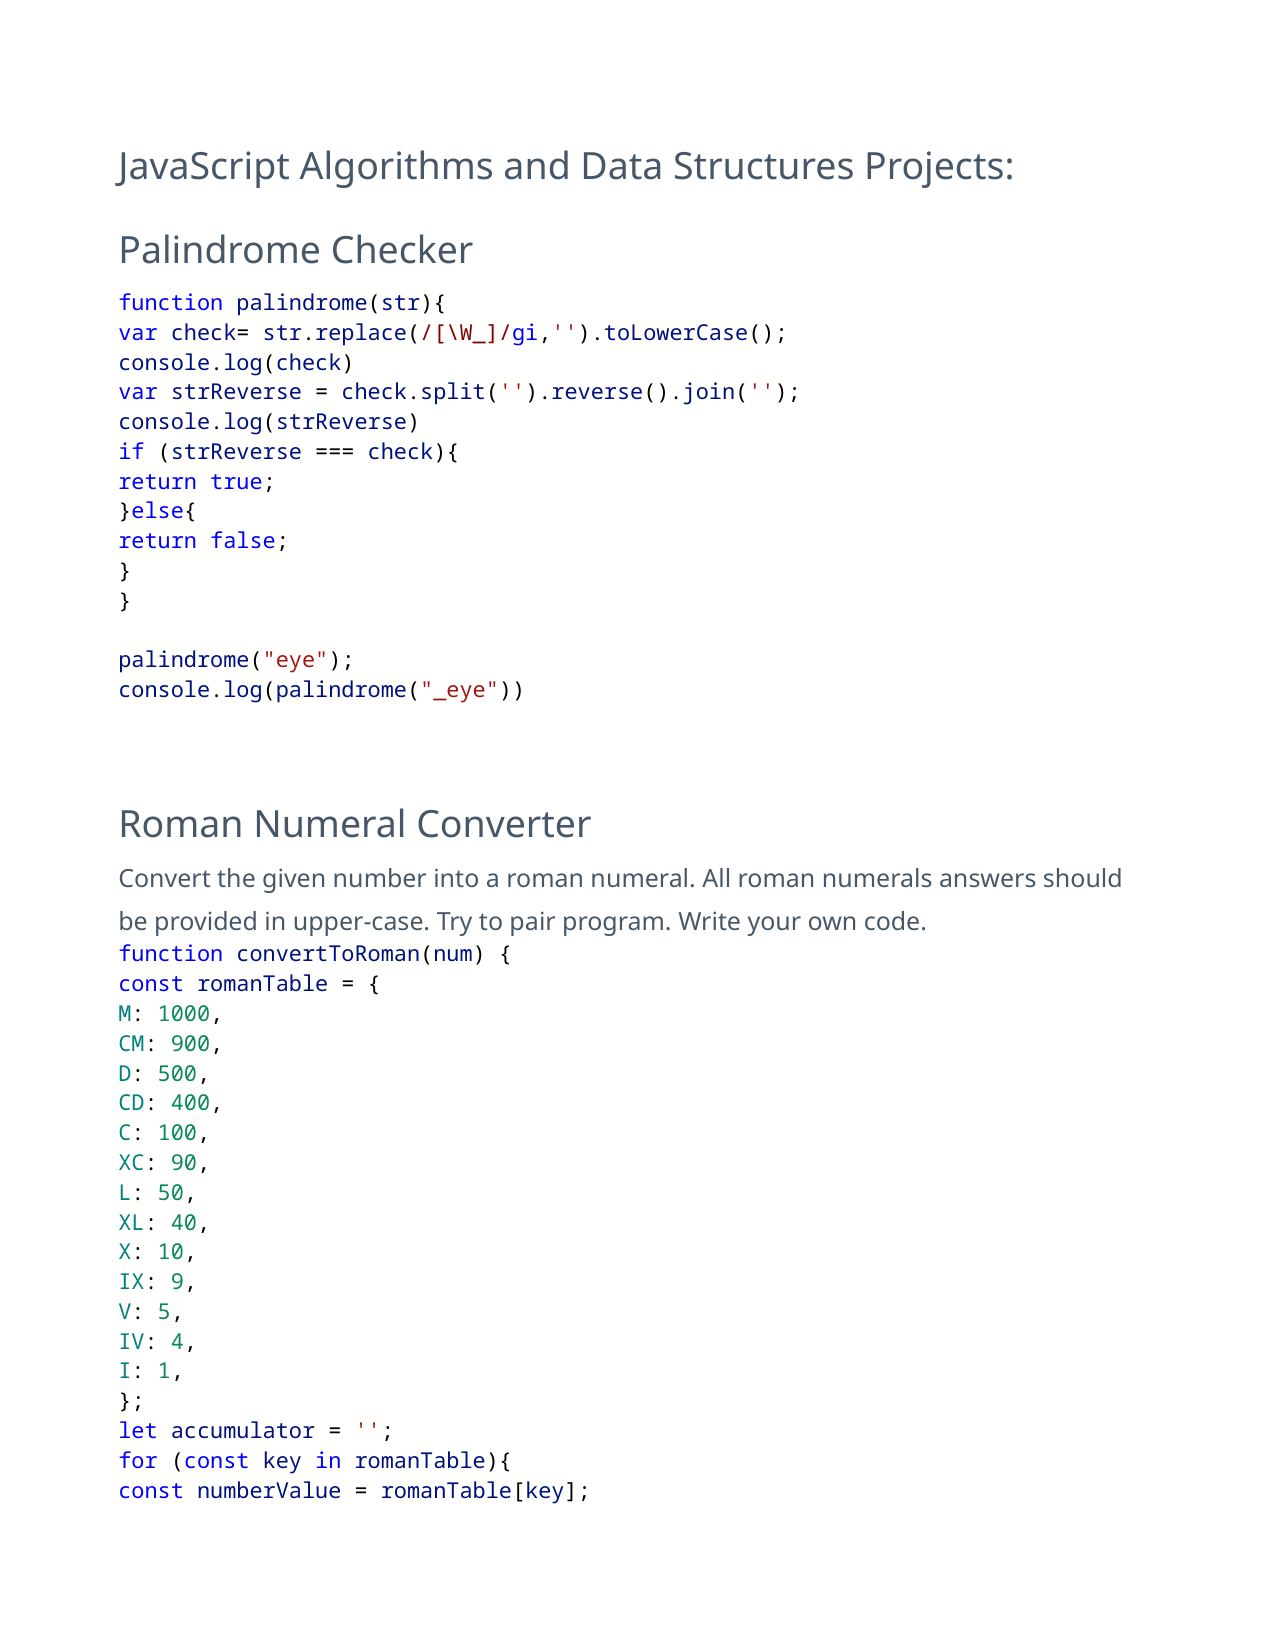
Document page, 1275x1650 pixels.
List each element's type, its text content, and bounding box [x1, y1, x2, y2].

text return true; [118, 466, 1157, 495]
text var strReverse = check.split('').reverse().join(''); [118, 376, 1157, 406]
text palindrome("eye"); [118, 644, 1157, 674]
text if (strReverse === check){ [118, 436, 1157, 466]
subtitle JavaScript Algorithms and Data Structures Projects: [118, 139, 1157, 190]
text M: 1000, [118, 998, 1157, 1028]
subtitle Roman Numeral Converter [118, 798, 1157, 849]
text function convertToRoman(num) { [118, 938, 1157, 968]
text const romanTable = { [118, 968, 1157, 998]
text D: 500, [118, 1057, 1157, 1087]
text function palindrome(str){ [118, 287, 1157, 317]
text for (const key in romanTable){ [118, 1445, 1157, 1474]
text X: 10, [118, 1236, 1157, 1266]
text L: 50, [118, 1177, 1157, 1206]
text I: 1, [118, 1355, 1157, 1385]
text var check= str.replace(/[\W_]/gi,'').toLowerCase(); [118, 317, 1157, 346]
text console.log(check) [118, 346, 1157, 376]
text } [118, 555, 1157, 585]
text IV: 4, [118, 1326, 1157, 1355]
text return false; [118, 525, 1157, 555]
text CM: 900, [118, 1028, 1157, 1057]
text } [118, 585, 1157, 614]
text V: 5, [118, 1296, 1157, 1326]
text XL: 40, [118, 1206, 1157, 1236]
subtitle Palindrome Checker [118, 223, 1157, 274]
text }; [118, 1385, 1157, 1415]
text C: 100, [118, 1117, 1157, 1147]
text }else{ [118, 495, 1157, 525]
text XC: 90, [118, 1147, 1157, 1177]
text CD: 400, [118, 1087, 1157, 1117]
text IX: 9, [118, 1266, 1157, 1296]
text let accumulator = ''; [118, 1415, 1157, 1445]
text Convert the given number into a roman numeral. All roman numerals answers should be provided in upper-case. Try to pair program. Write your own code. [118, 861, 1157, 938]
text const numberValue = romanTable[key]; [118, 1474, 1157, 1504]
text console.log(strReverse) [118, 406, 1157, 436]
text console.log(palindrome("_eye")) [118, 674, 1157, 704]
